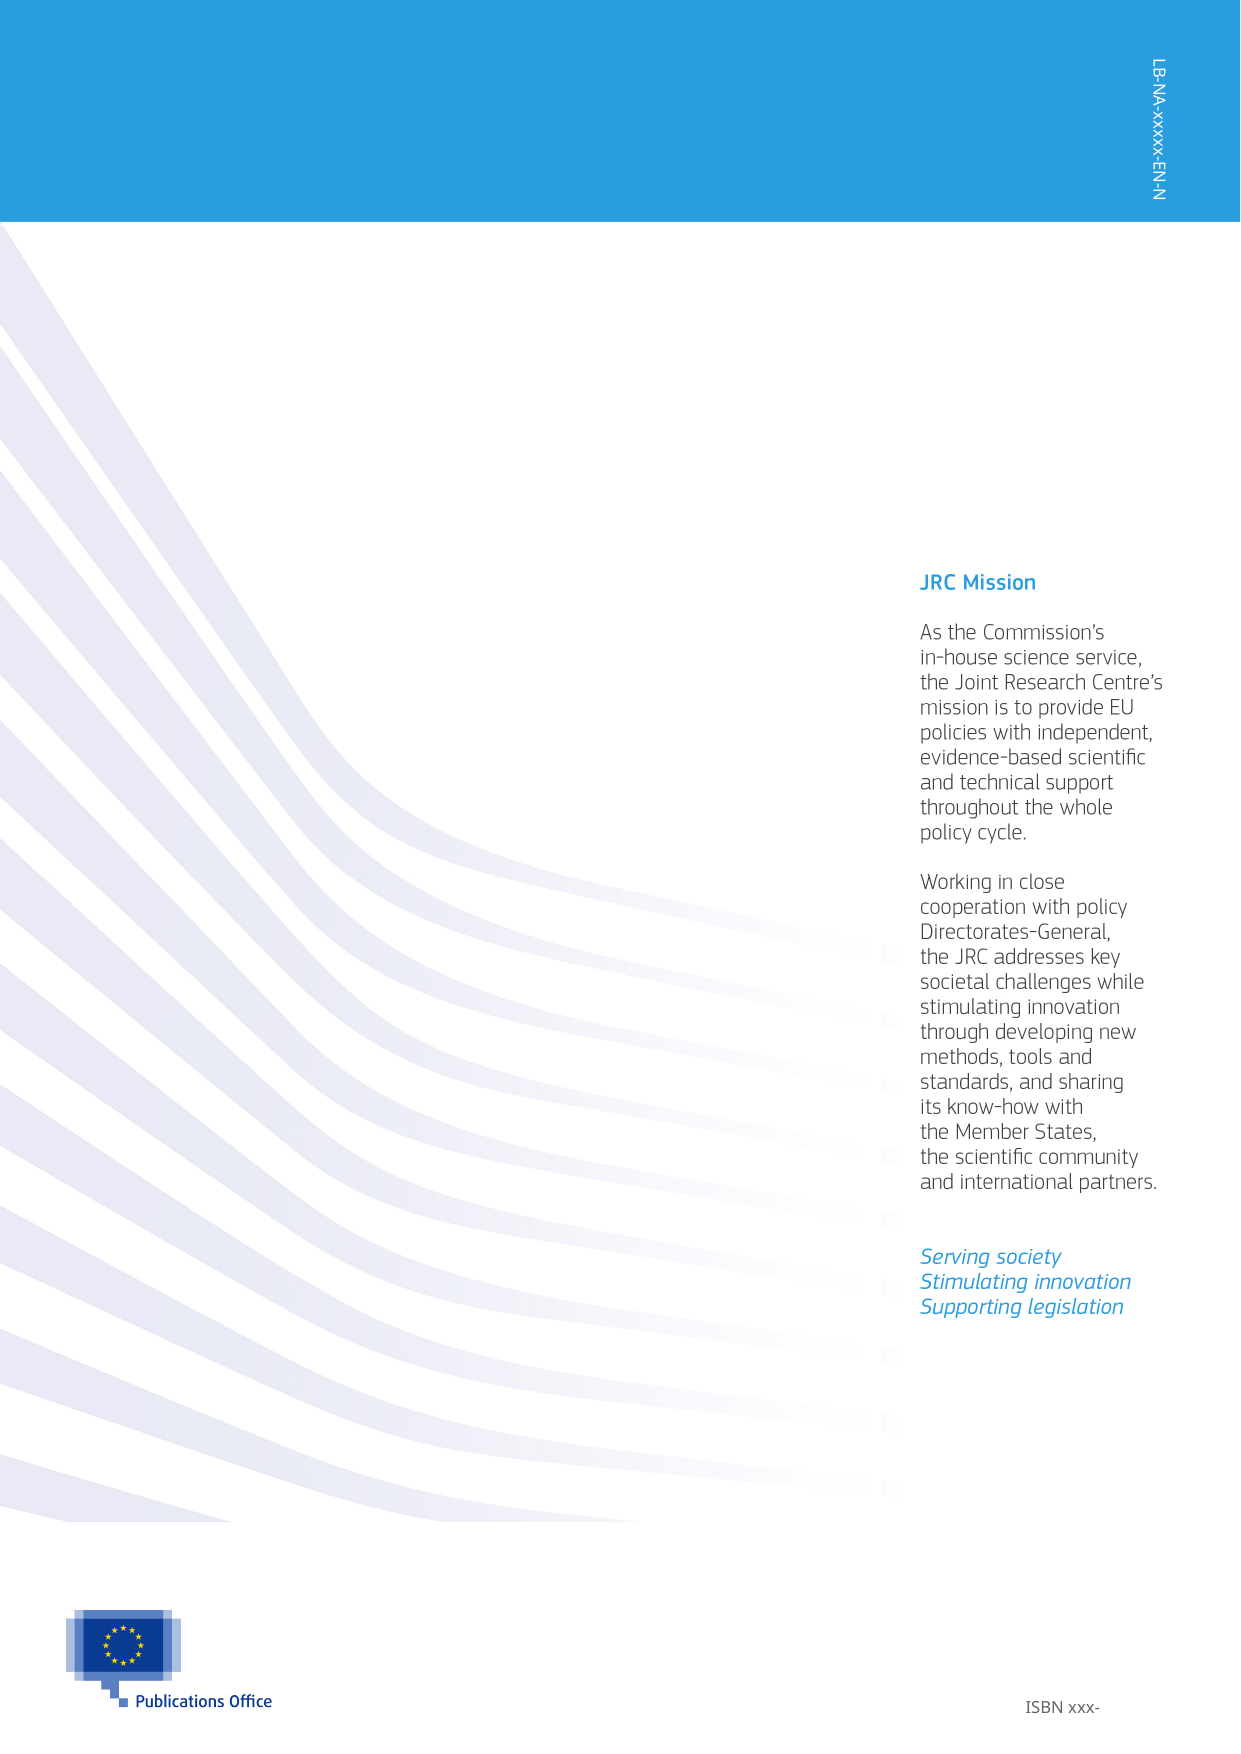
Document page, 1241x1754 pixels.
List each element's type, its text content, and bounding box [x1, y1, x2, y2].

text ISBN xxx-xx-xx-xxxxx-x [985, 1696, 1107, 1714]
picture [0, 0, 1241, 1753]
